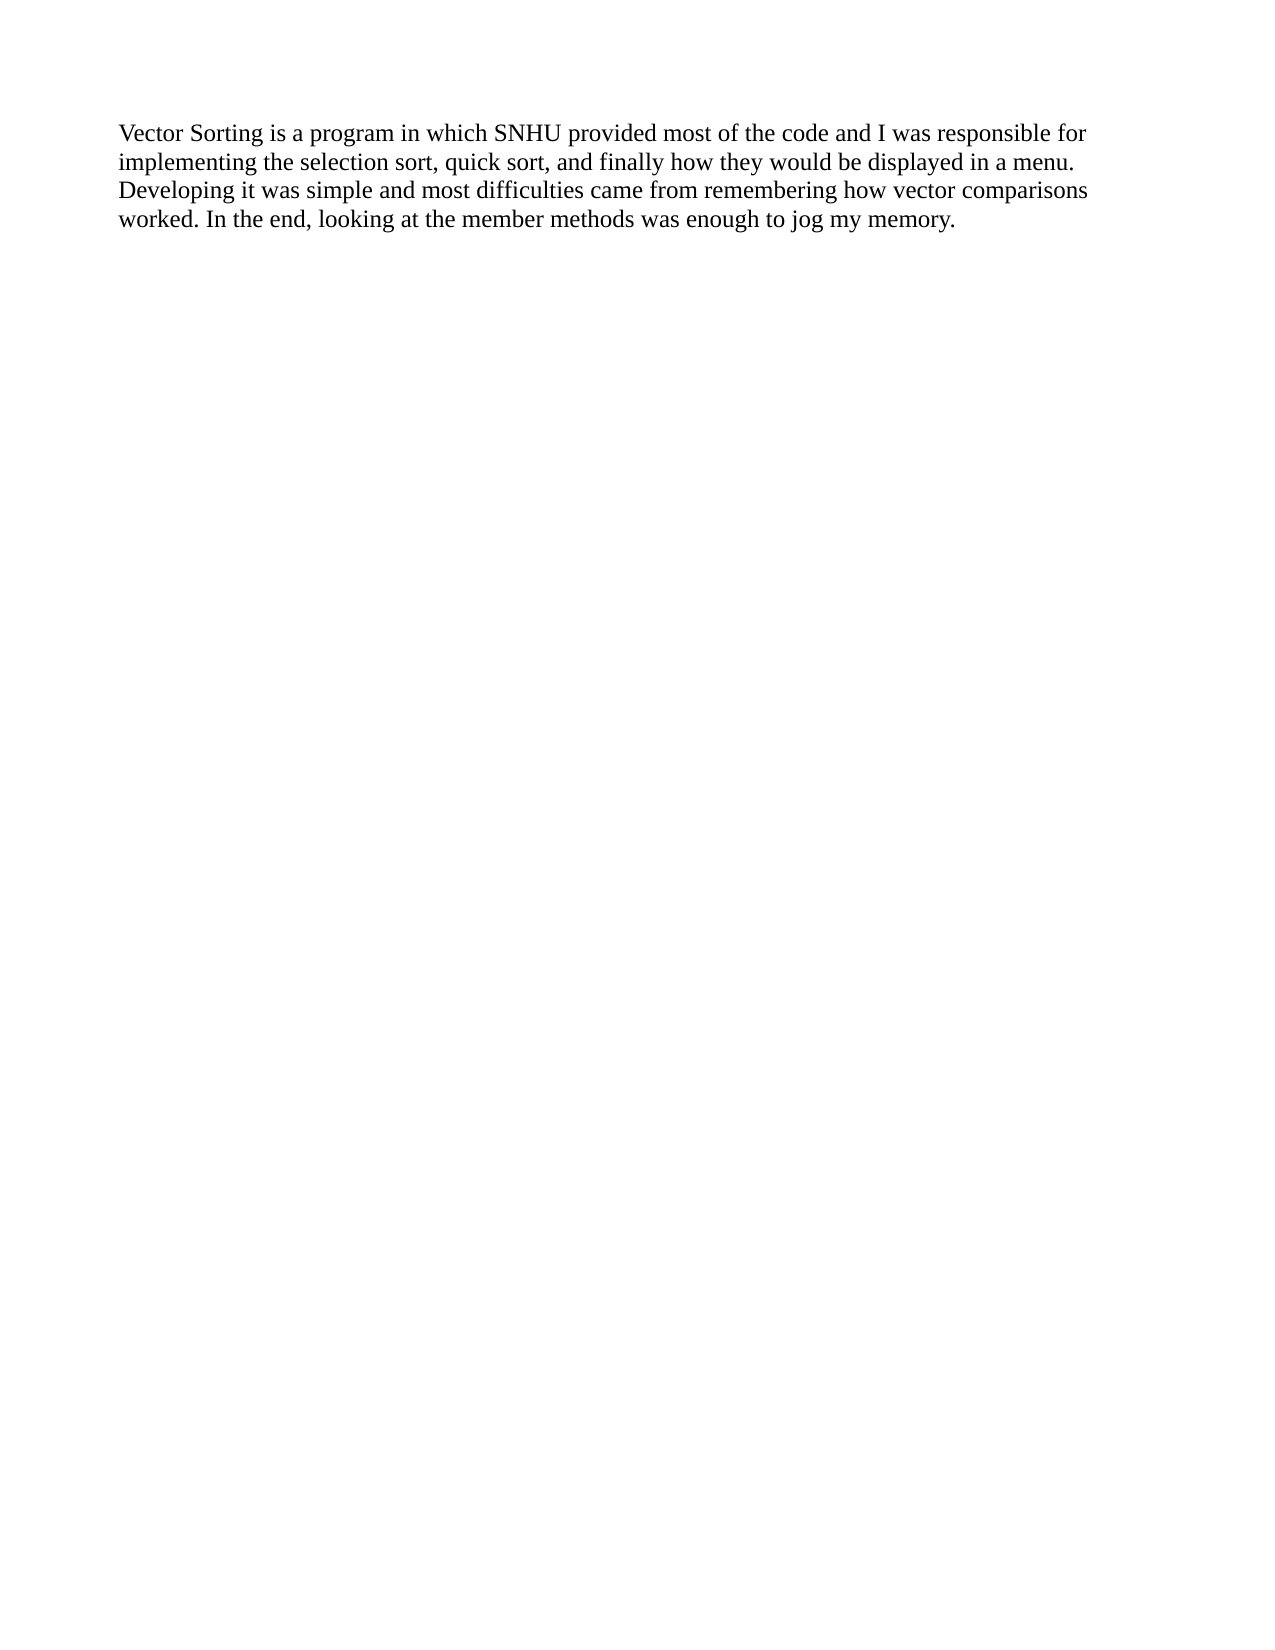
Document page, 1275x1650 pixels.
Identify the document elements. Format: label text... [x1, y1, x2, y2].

text Vector Sorting is a program in which SNHU provided most of the code and I was responsible for implementing the selection sort, quick sort, and finally how they would be displayed in a menu. Developing it was simple and most difficulties came from remembering how vector comparisons worked. In the end, looking at the member methods was enough to jog my memory. [118, 118, 1157, 233]
